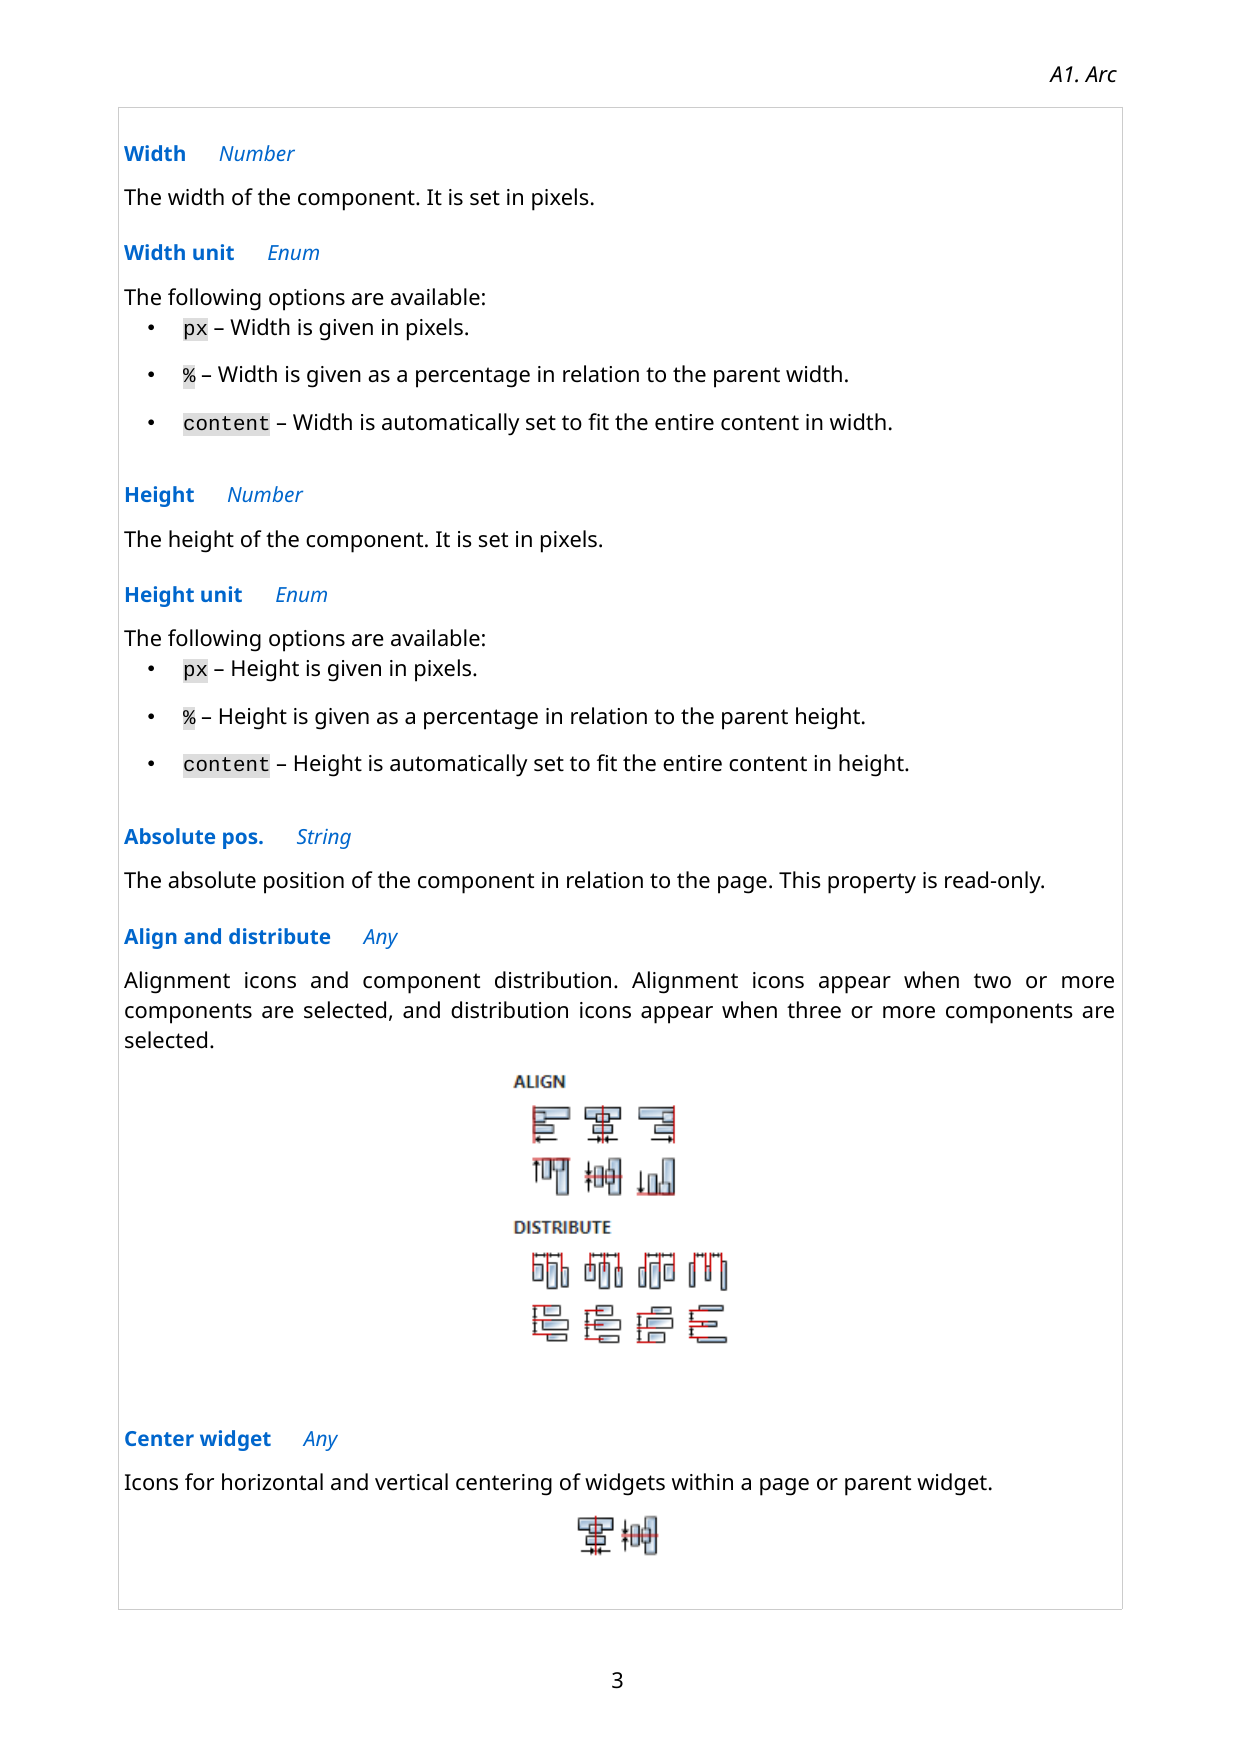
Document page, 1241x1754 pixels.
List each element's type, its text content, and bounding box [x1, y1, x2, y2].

table_cell [119, 1509, 1122, 1609]
picture [490, 1066, 750, 1356]
table_cell Width Number The width of the component. It is set in pixels. Width unit Enum The following options are available: px – Width is given in pixels. % – Width is given as a percentage in relation to the parent width. content – Width is automatically set to fit the entire content in width. Height Number The height of the component. It is set in pixels. Height unit Enum The following options are available: px – Height is given in pixels. % – Height is given as a percentage in relation to the parent height. content – Height is automatically set to fit the entire content in height. Absolute pos. String The absolute position of the component in relation to the page. This property is read-only. Align and distribute Any Alignment icons and component distribution. Alignment icons appear when two or more components are selected, and distribution icons appear when three or more components are selected. Center widget Any Icons for horizontal and vertical centering of widgets within a page or parent widget. [119, 108, 1122, 1508]
picture [572, 1508, 668, 1562]
